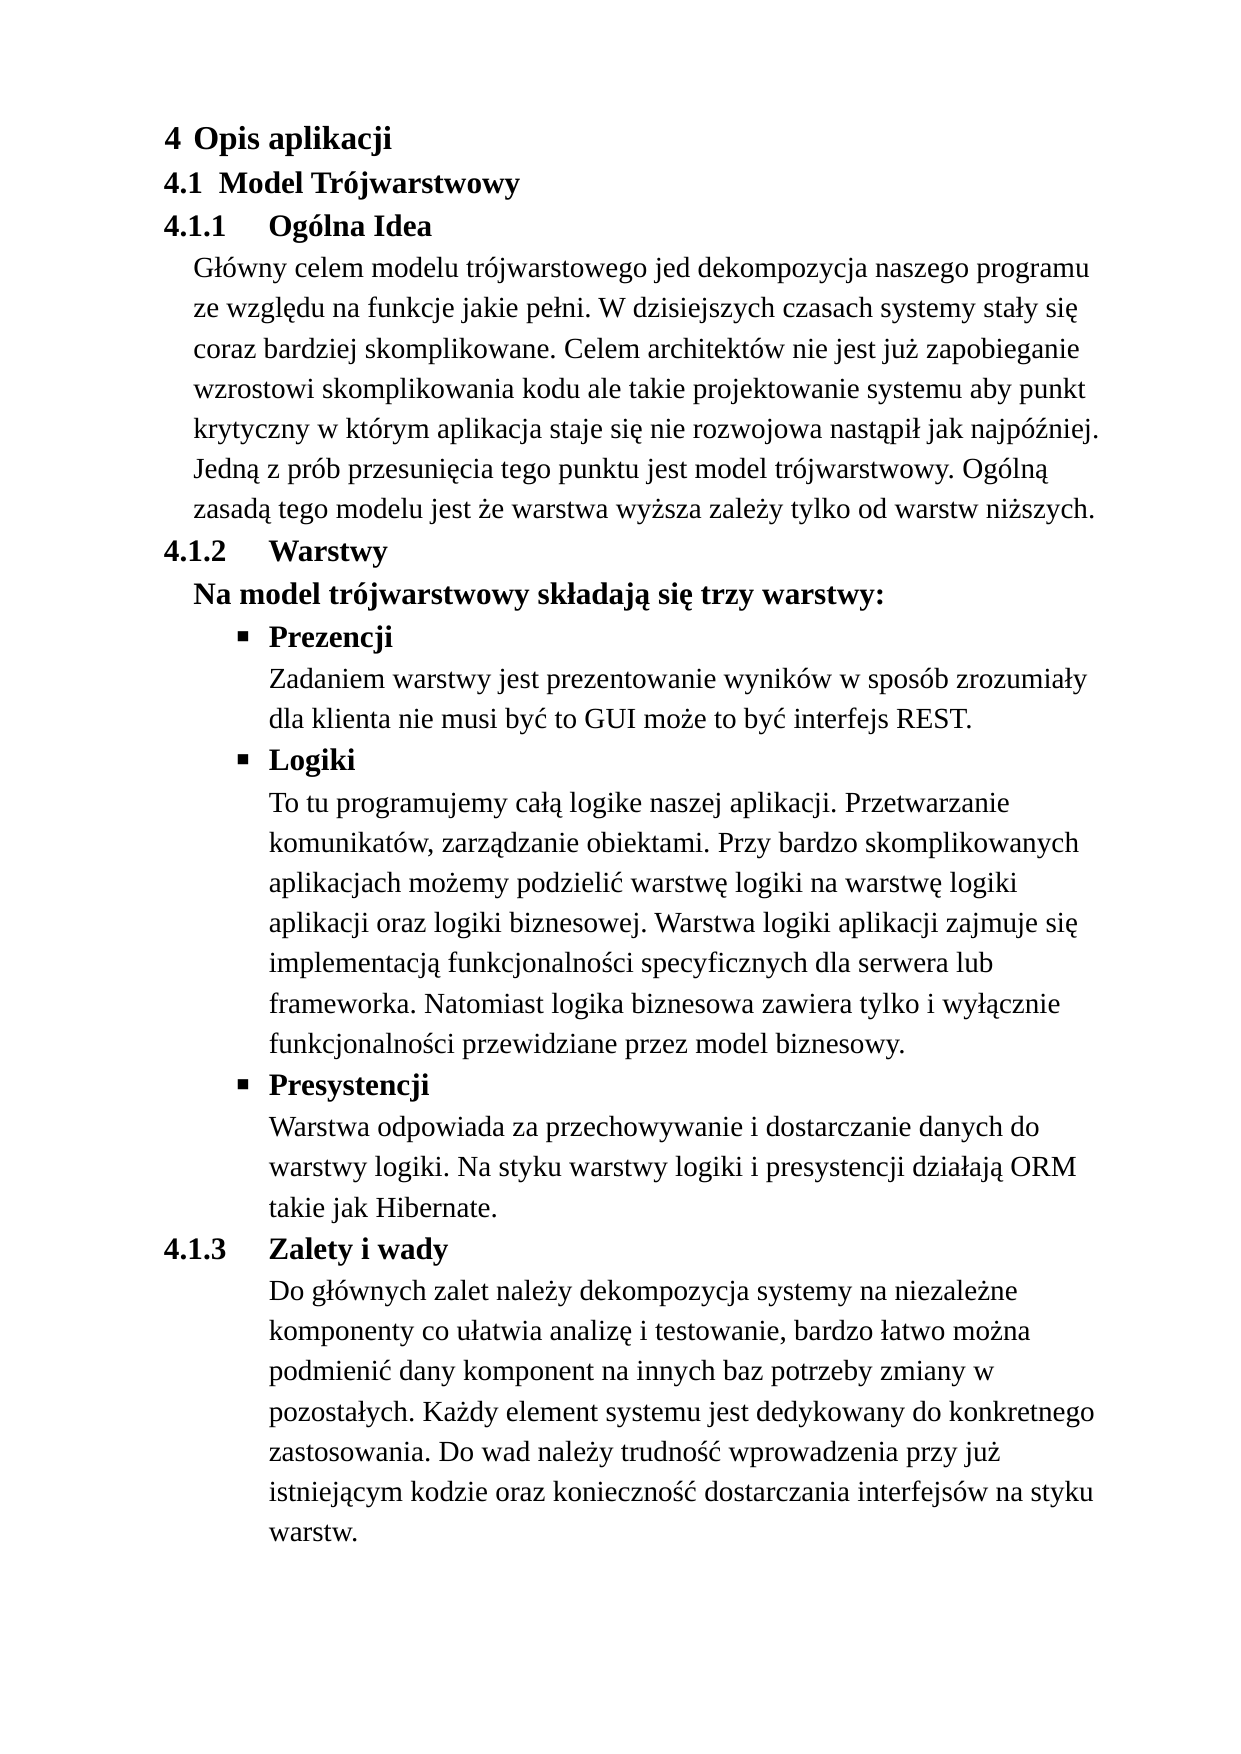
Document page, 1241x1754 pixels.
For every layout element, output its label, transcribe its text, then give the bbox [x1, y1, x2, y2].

list Ogólna Idea [156, 207, 1122, 243]
list Warstwy [156, 532, 1122, 568]
list Zadaniem warstwy jest prezentowanie wyników w sposób zrozumiały dla klienta nie musi być to GUI może to być interfejs REST. [231, 661, 1122, 735]
list Warstwa odpowiada za przechowywanie i dostarczanie danych do warstwy logiki. Na styku warstwy logiki i presystencji działają ORM takie jak Hibernate. [231, 1109, 1122, 1223]
list Opis aplikacji [156, 118, 1122, 156]
list Główny celem modelu trójwarstowego jed dekompozycja naszego programu ze względu na funkcje jakie pełni. W dzisiejszych czasach systemy stały się coraz bardziej skomplikowane. Celem architektów nie jest już zapobieganie wzrostowi skomplikowania kodu ale takie projektowanie systemu aby punkt krytyczny w którym aplikacja staje się nie rozwojowa nastąpił jak najpóźniej. Jedną z prób przesunięcia tego punktu jest model trójwarstwowy. Ogólną zasadą tego modelu jest że warstwa wyższa zależy tylko od warstw niższych. [156, 250, 1122, 525]
list Model Trójwarstwowy [156, 164, 1122, 200]
list Do głównych zalet należy dekompozycja systemy na niezależne komponenty co ułatwia analizę i testowanie, bardzo łatwo można podmienić dany komponent na innych baz potrzeby zmiany w pozostałych. Każdy element systemu jest dedykowany do konkretnego zastosowania. Do wad należy trudność wprowadzenia przy już istniejącym kodzie oraz konieczność dostarczania interfejsów na styku warstw. [231, 1273, 1122, 1548]
list Presystencji [231, 1066, 1122, 1102]
list Prezencji [231, 618, 1122, 654]
list Zalety i wady [156, 1230, 1122, 1266]
list To tu programujemy całą logike naszej aplikacji. Przetwarzanie komunikatów, zarządzanie obiektami. Przy bardzo skomplikowanych aplikacjach możemy podzielić warstwę logiki na warstwę logiki aplikacji oraz logiki biznesowej. Warstwa logiki aplikacji zajmuje się implementacją funkcjonalności specyficznych dla serwera lub frameworka. Natomiast logika biznesowa zawiera tylko i wyłącznie funkcjonalności przewidziane przez model biznesowy. [231, 785, 1122, 1059]
list Na model trójwarstwowy składają się trzy warstwy: [156, 575, 1122, 611]
list Logiki [231, 742, 1122, 777]
